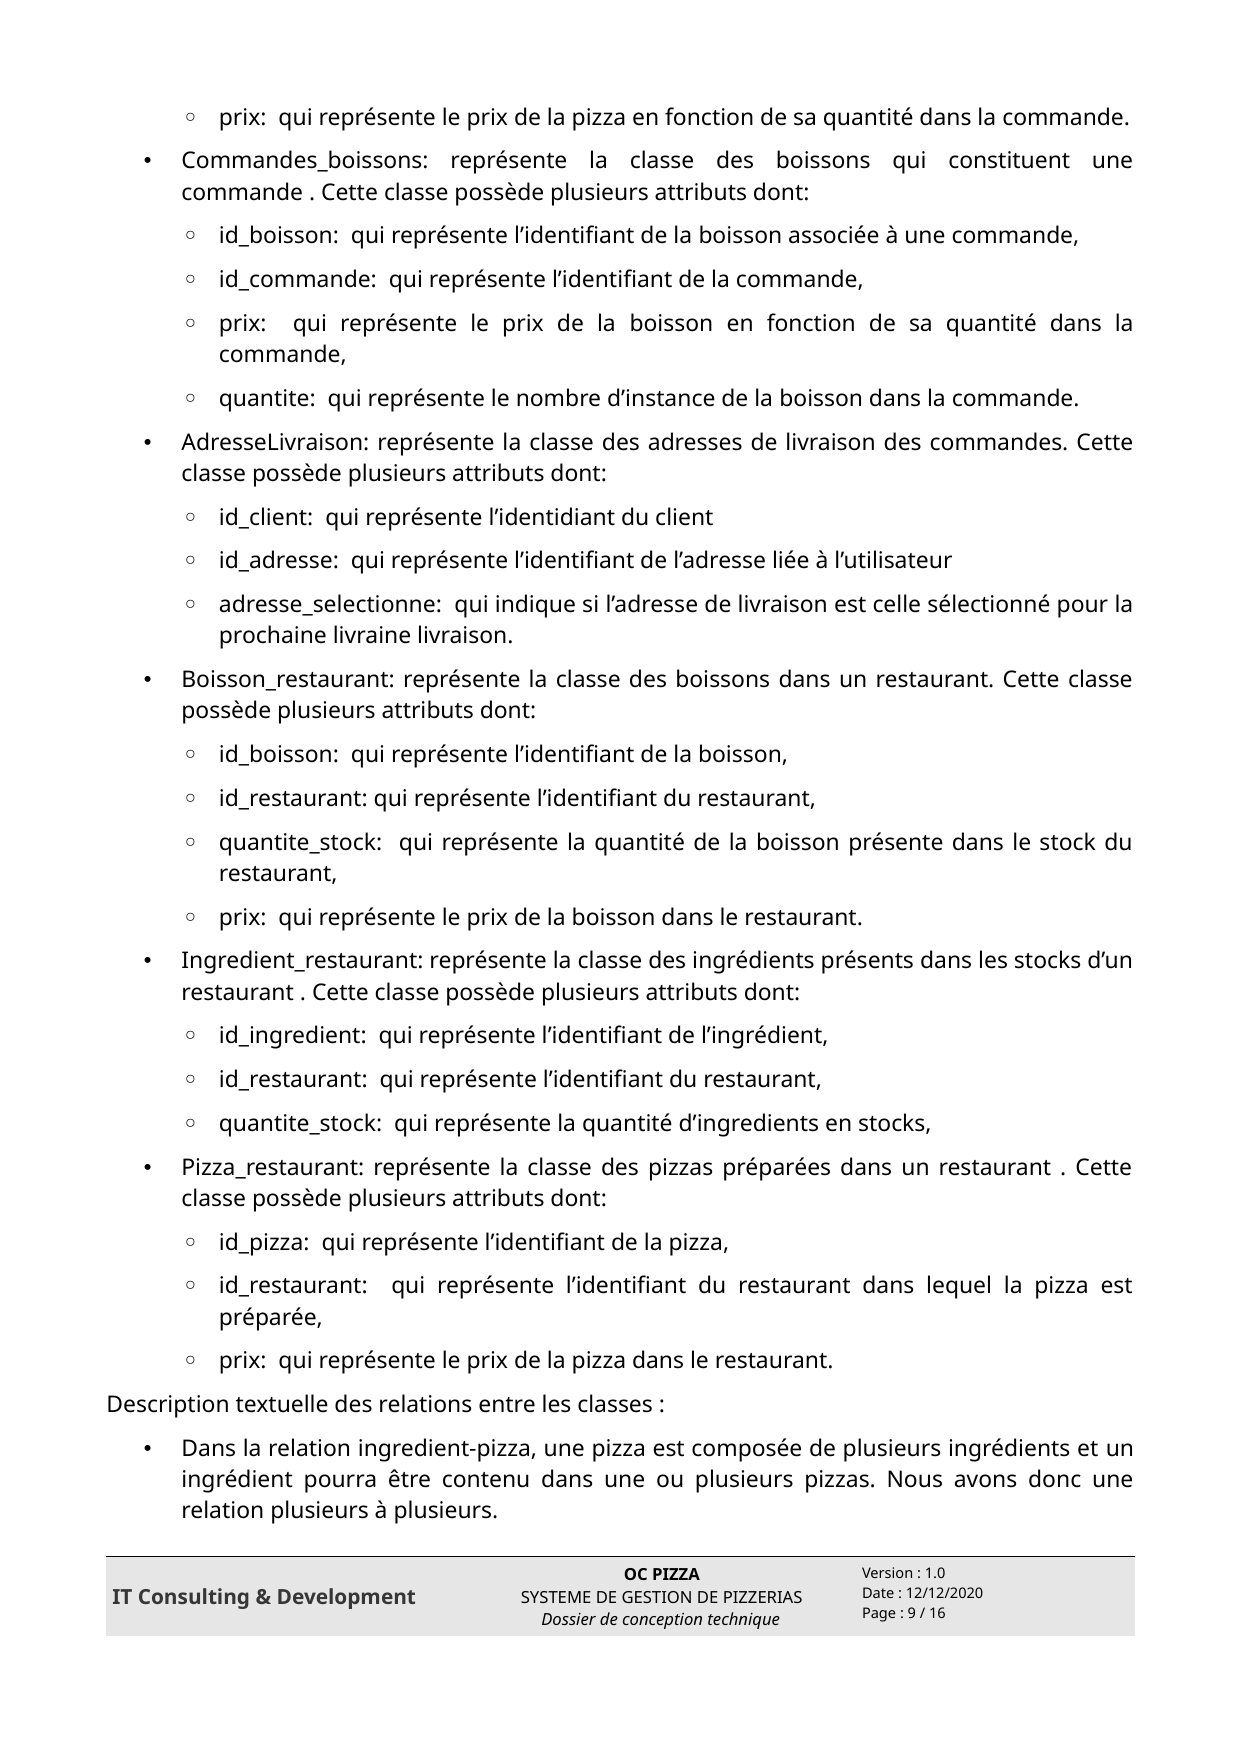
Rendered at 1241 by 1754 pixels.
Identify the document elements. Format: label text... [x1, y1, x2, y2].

list id_restaurant: qui représente l’identifiant du restaurant, [181, 1063, 1134, 1094]
list Commandes_boissons: représente la classe des boissons qui constituent une commande . Cette classe possède plusieurs attributs dont: [144, 144, 1134, 207]
list AdresseLivraison: représente la classe des adresses de livraison des commandes. Cette classe possède plusieurs attributs dont: [144, 425, 1134, 488]
list Pizza_restaurant: représente la classe des pizzas préparées dans un restaurant . Cette classe possède plusieurs attributs dont: [144, 1150, 1134, 1213]
list id_restaurant: qui représente l’identifiant du restaurant, [181, 782, 1134, 813]
list id_commande: qui représente l’identifiant de la commande, [181, 263, 1134, 294]
list prix: qui représente le prix de la boisson en fonction de sa quantité dans la commande, [181, 307, 1134, 369]
list id_ingredient: qui représente l’identifiant de l’ingrédient, [181, 1019, 1134, 1050]
list prix: qui représente le prix de la boisson dans le restaurant. [181, 900, 1134, 932]
list id_adresse: qui représente l’identifiant de l’adresse liée à l’utilisateur [181, 544, 1134, 575]
list id_restaurant: qui représente l’identifiant du restaurant dans lequel la pizza est préparée, [181, 1269, 1134, 1332]
list quantite_stock: qui représente la quantité de la boisson présente dans le stock du restaurant, [181, 825, 1134, 888]
list adresse_selectionne: qui indique si l’adresse de livraison est celle sélectionné pour la prochaine livraine livraison. [181, 588, 1134, 650]
list quantite: qui représente le nombre d’instance de la boisson dans la commande. [181, 382, 1134, 413]
list Dans la relation ingredient-pizza, une pizza est composée de plusieurs ingrédients et un ingrédient pourra être contenu dans une ou plusieurs pizzas. Nous avons donc une relation plusieurs à plusieurs. [144, 1432, 1134, 1525]
text Description textuelle des relations entre les classes : [106, 1388, 1134, 1419]
list id_client: qui représente l’identidiant du client [181, 500, 1134, 532]
list prix: qui représente le prix de la pizza en fonction de sa quantité dans la commande. [181, 100, 1134, 132]
list id_boisson: qui représente l’identifiant de la boisson, [181, 738, 1134, 769]
list prix: qui représente le prix de la pizza dans le restaurant. [181, 1344, 1134, 1375]
list quantite_stock: qui représente la quantité d’ingredients en stocks, [181, 1107, 1134, 1138]
list Ingredient_restaurant: représente la classe des ingrédients présents dans les stocks d’un restaurant . Cette classe possède plusieurs attributs dont: [144, 944, 1134, 1007]
list id_boisson: qui représente l’identifiant de la boisson associée à une commande, [181, 219, 1134, 250]
list id_pizza: qui représente l’identifiant de la pizza, [181, 1225, 1134, 1257]
list Boisson_restaurant: représente la classe des boissons dans un restaurant. Cette classe possède plusieurs attributs dont: [144, 663, 1134, 725]
